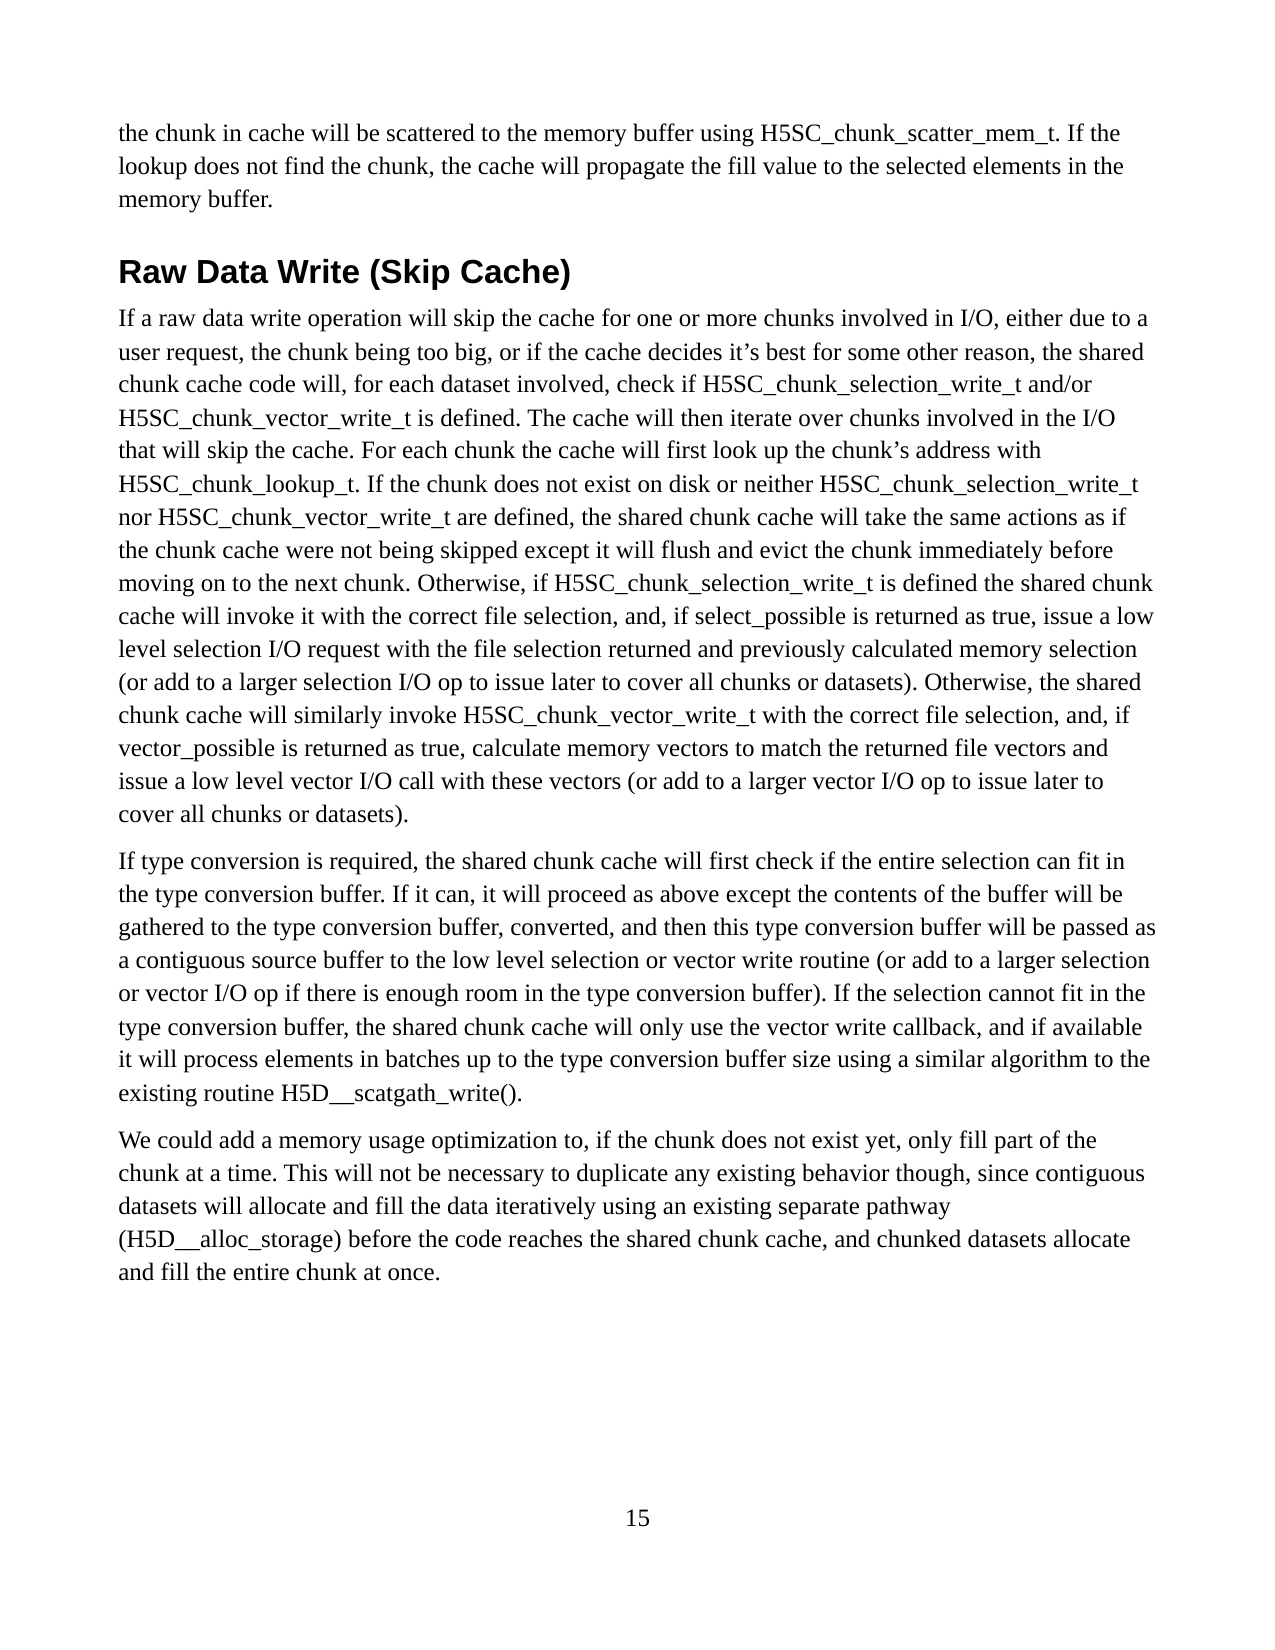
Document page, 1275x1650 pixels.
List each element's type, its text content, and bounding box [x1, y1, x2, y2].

text the chunk in cache will be scattered to the memory buffer using H5SC_chunk_scatter_mem_t. If the lookup does not find the chunk, the cache will propagate the fill value to the selected elements in the memory buffer. [118, 118, 1157, 213]
text If type conversion is required, the shared chunk cache will first check if the entire selection can fit in the type conversion buffer. If it can, it will proceed as above except the contents of the buffer will be gathered to the type conversion buffer, converted, and then this type conversion buffer will be passed as a contiguous source buffer to the low level selection or vector write routine (or add to a larger selection or vector I/O op if there is enough room in the type conversion buffer). If the selection cannot fit in the type conversion buffer, the shared chunk cache will only use the vector write callback, and if available it will process elements in batches up to the type conversion buffer size using a similar algorithm to the existing routine H5D__scatgath_write(). [118, 846, 1157, 1106]
text We could add a memory usage optimization to, if the chunk does not exist yet, only fill part of the chunk at a time. This will not be necessary to duplicate any existing behavior though, since contiguous datasets will allocate and fill the data iteratively using an existing separate pathway (H5D__alloc_storage) before the code reaches the shared chunk cache, and chunked datasets allocate and fill the entire chunk at once. [118, 1125, 1157, 1286]
subtitle Raw Data Write (Skip Cache) [118, 253, 1157, 291]
text If a raw data write operation will skip the cache for one or more chunks involved in I/O, either due to a user request, the chunk being too big, or if the cache decides it’s best for some other reason, the shared chunk cache code will, for each dataset involved, check if H5SC_chunk_selection_write_t and/or H5SC_chunk_vector_write_t is defined. The cache will then iterate over chunks involved in the I/O that will skip the cache. For each chunk the cache will first look up the chunk’s address with H5SC_chunk_lookup_t. If the chunk does not exist on disk or neither H5SC_chunk_selection_write_t nor H5SC_chunk_vector_write_t are defined, the shared chunk cache will take the same actions as if the chunk cache were not being skipped except it will flush and evict the chunk immediately before moving on to the next chunk. Otherwise, if H5SC_chunk_selection_write_t is defined the shared chunk cache will invoke it with the correct file selection, and, if select_possible is returned as true, issue a low level selection I/O request with the file selection returned and previously calculated memory selection (or add to a larger selection I/O op to issue later to cover all chunks or datasets). Otherwise, the shared chunk cache will similarly invoke H5SC_chunk_vector_write_t with the correct file selection, and, if vector_possible is returned as true, calculate memory vectors to match the returned file vectors and issue a low level vector I/O call with these vectors (or add to a larger vector I/O op to issue later to cover all chunks or datasets). [118, 303, 1157, 828]
